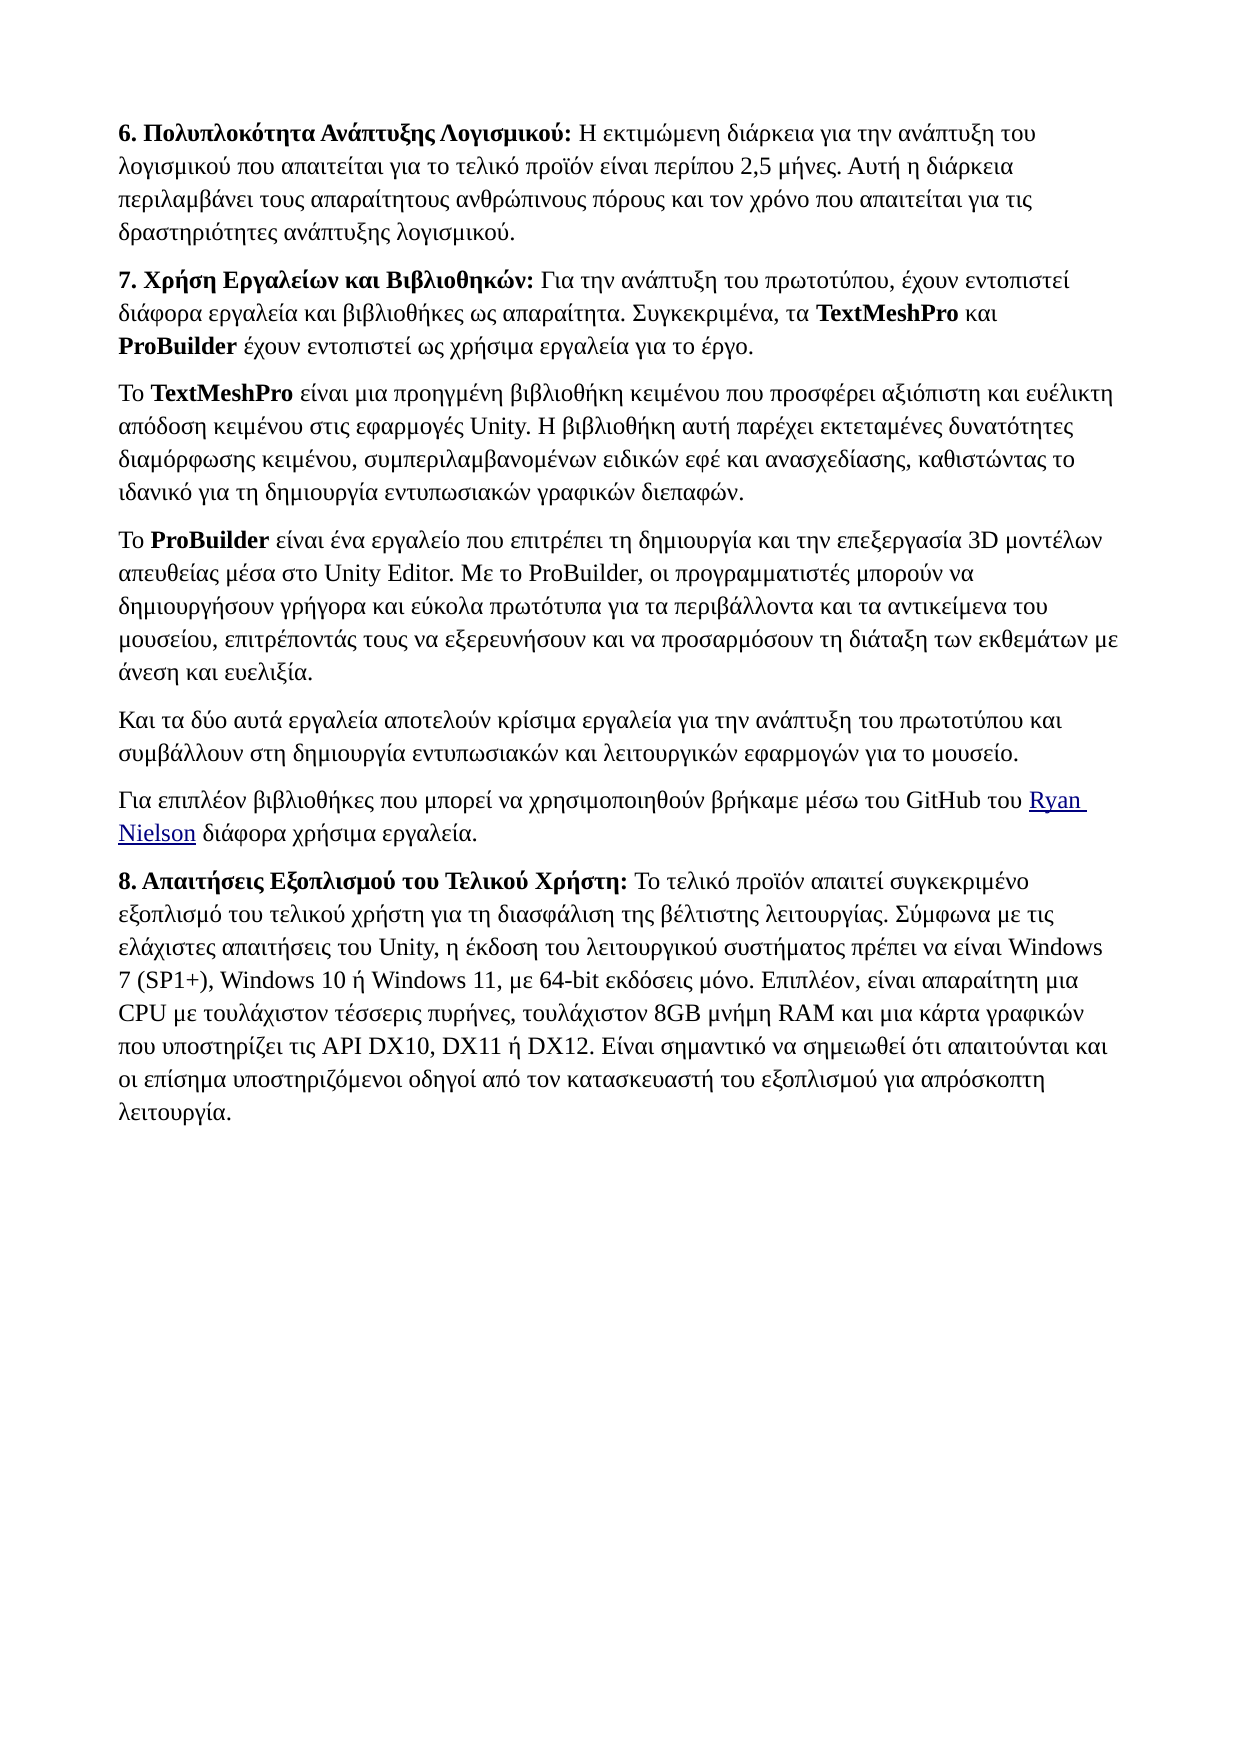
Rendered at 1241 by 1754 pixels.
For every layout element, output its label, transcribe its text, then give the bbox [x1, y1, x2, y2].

text 6. Πολυπλοκότητα Ανάπτυξης Λογισμικού: Η εκτιμώμενη διάρκεια για την ανάπτυξη του λογισμικού που απαιτείται για το τελικό προϊόν είναι περίπου 2,5 μήνες. Αυτή η διάρκεια περιλαμβάνει τους απαραίτητους ανθρώπινους πόρους και τον χρόνο που απαιτείται για τις δραστηριότητες ανάπτυξης λογισμικού. [118, 118, 1122, 246]
text Το ProBuilder είναι ένα εργαλείο που επιτρέπει τη δημιουργία και την επεξεργασία 3D μοντέλων απευθείας μέσα στο Unity Editor. Με το ProBuilder, οι προγραμματιστές μπορούν να δημιουργήσουν γρήγορα και εύκολα πρωτότυπα για τα περιβάλλοντα και τα αντικείμενα του μουσείου, επιτρέποντάς τους να εξερευνήσουν και να προσαρμόσουν τη διάταξη των εκθεμάτων με άνεση και ευελιξία. [118, 525, 1122, 686]
text Το TextMeshPro είναι μια προηγμένη βιβλιοθήκη κειμένου που προσφέρει αξιόπιστη και ευέλικτη απόδοση κειμένου στις εφαρμογές Unity. Η βιβλιοθήκη αυτή παρέχει εκτεταμένες δυνατότητες διαμόρφωσης κειμένου, συμπεριλαμβανομένων ειδικών εφέ και ανασχεδίασης, καθιστώντας το ιδανικό για τη δημιουργία εντυπωσιακών γραφικών διεπαφών. [118, 378, 1122, 506]
text Και τα δύο αυτά εργαλεία αποτελούν κρίσιμα εργαλεία για την ανάπτυξη του πρωτοτύπου και συμβάλλουν στη δημιουργία εντυπωσιακών και λειτουργικών εφαρμογών για το μουσείο. [118, 705, 1122, 767]
text 8. Απαιτήσεις Εξοπλισμού του Τελικού Χρήστη: Το τελικό προϊόν απαιτεί συγκεκριμένο εξοπλισμό του τελικού χρήστη για τη διασφάλιση της βέλτιστης λειτουργίας. Σύμφωνα με τις ελάχιστες απαιτήσεις του Unity, η έκδοση του λειτουργικού συστήματος πρέπει να είναι Windows 7 (SP1+), Windows 10 ή Windows 11, με 64-bit εκδόσεις μόνο. Επιπλέον, είναι απαραίτητη μια CPU με τουλάχιστον τέσσερις πυρήνες, τουλάχιστον 8GB μνήμη RAM και μια κάρτα γραφικών που υποστηρίζει τις API DX10, DX11 ή DX12. Είναι σημαντικό να σημειωθεί ότι απαιτούνται και οι επίσημα υποστηριζόμενοι οδηγοί από τον κατασκευαστή του εξοπλισμού για απρόσκοπτη λειτουργία. [118, 866, 1122, 1126]
text Για επιπλέον βιβλιοθήκες που μπορεί να χρησιμοποιηθούν βρήκαμε μέσω του GitHub του Ryan Nielson διάφορα χρήσιμα εργαλεία. [118, 785, 1122, 847]
text 7. Χρήση Εργαλείων και Βιβλιοθηκών: Για την ανάπτυξη του πρωτοτύπου, έχουν εντοπιστεί διάφορα εργαλεία και βιβλιοθήκες ως απαραίτητα. Συγκεκριμένα, τα TextMeshPro και ProBuilder έχουν εντοπιστεί ως χρήσιμα εργαλεία για το έργο. [118, 265, 1122, 359]
